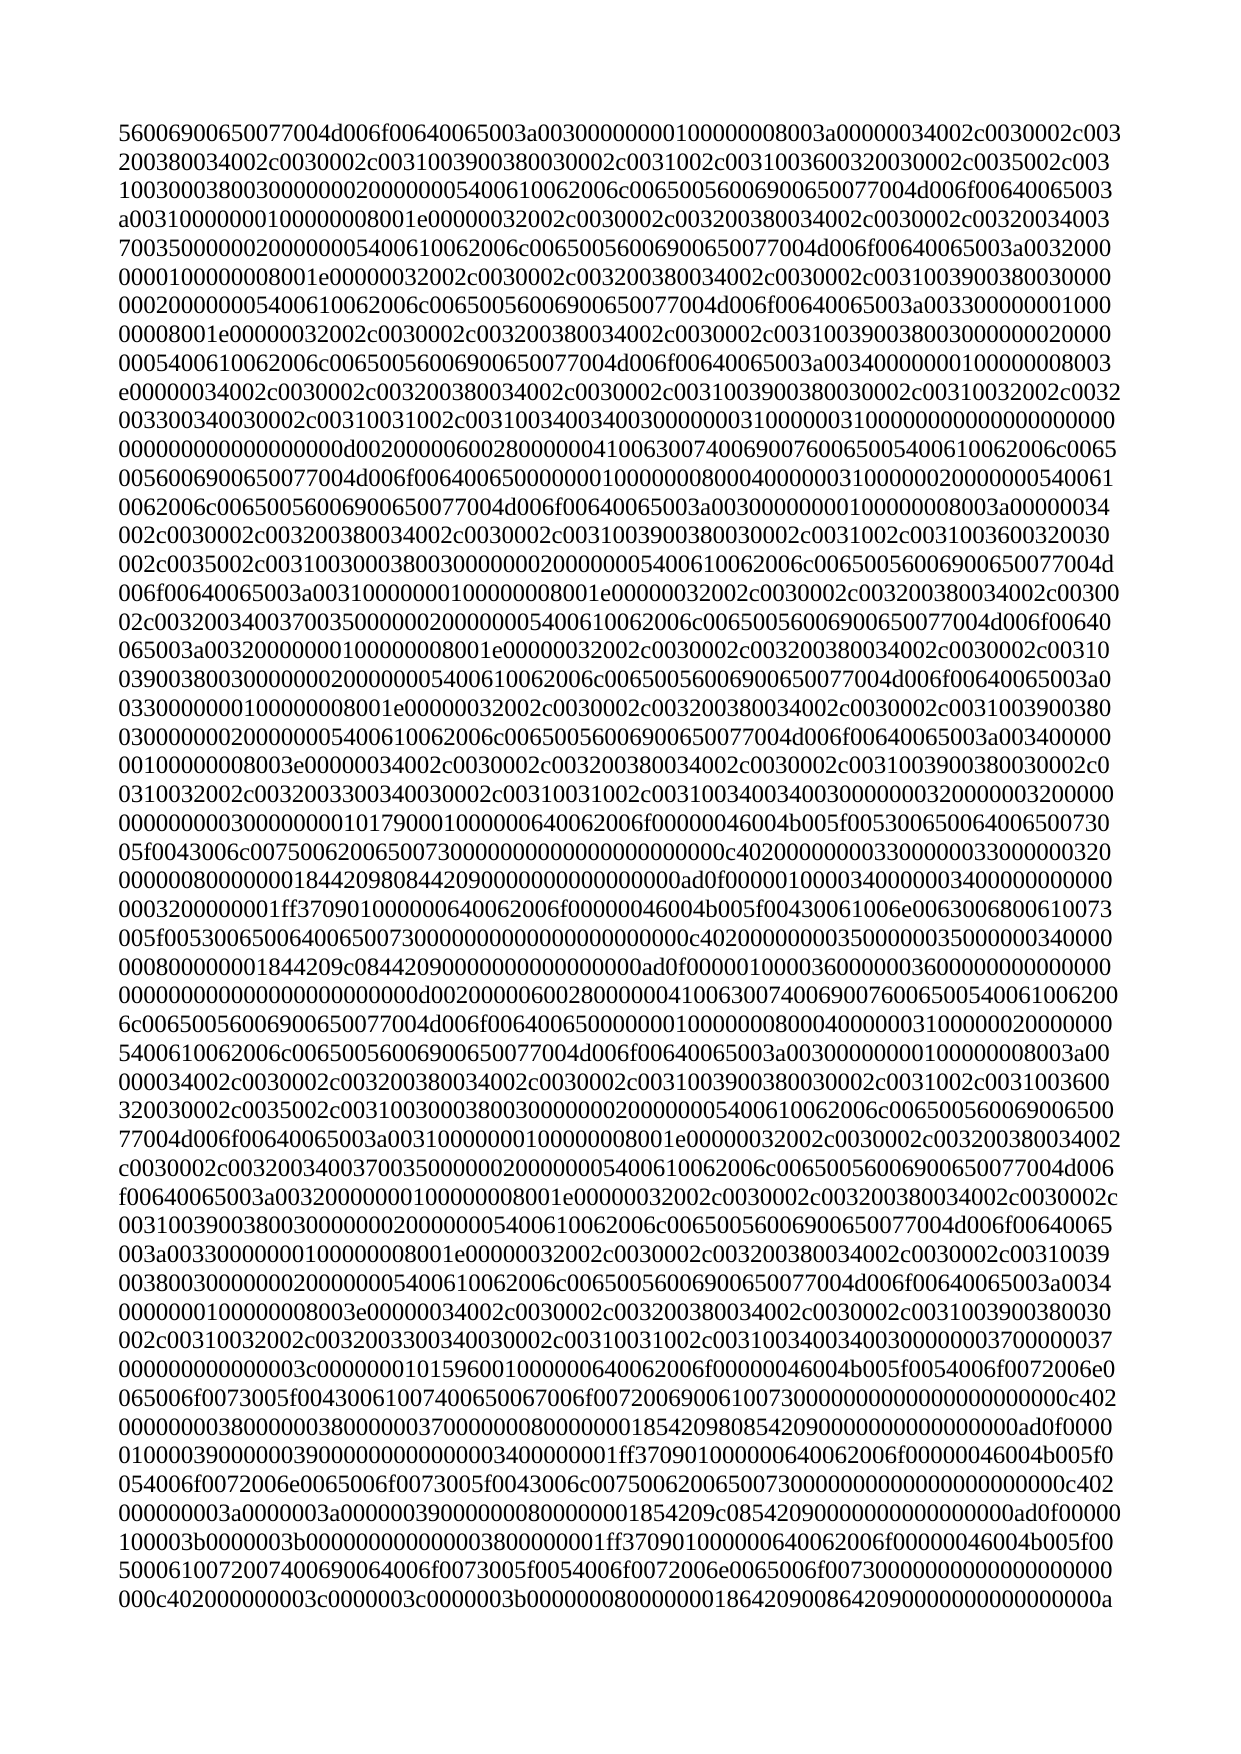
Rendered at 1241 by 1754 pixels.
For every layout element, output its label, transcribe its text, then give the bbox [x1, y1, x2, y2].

text 56006900650077004d006f00640065003a00300000000100000008003a00000034002c0030002c003200380034002c0030002c0031003900380030002c0031002c0031003600320030002c0035002c0031003000380030000000200000005400610062006c00650056006900650077004d006f00640065003a00310000000100000008001e00000032002c0030002c003200380034002c0030002c0032003400370035000000200000005400610062006c00650056006900650077004d006f00640065003a00320000000100000008001e00000032002c0030002c003200380034002c0030002c0031003900380030000000200000005400610062006c00650056006900650077004d006f00640065003a00330000000100000008001e00000032002c0030002c003200380034002c0030002c0031003900380030000000200000005400610062006c00650056006900650077004d006f00640065003a00340000000100000008003e00000034002c0030002c003200380034002c0030002c0031003900380030002c00310032002c0032003300340030002c00310031002c0031003400340030000000310000003100000000000000000000000000000000000000d00200000600280000004100630074006900760065005400610062006c00650056006900650077004d006f006400650000000100000008000400000031000000200000005400610062006c00650056006900650077004d006f00640065003a00300000000100000008003a00000034002c0030002c003200380034002c0030002c0031003900380030002c0031002c0031003600320030002c0035002c0031003000380030000000200000005400610062006c00650056006900650077004d006f00640065003a00310000000100000008001e00000032002c0030002c003200380034002c0030002c0032003400370035000000200000005400610062006c00650056006900650077004d006f00640065003a00320000000100000008001e00000032002c0030002c003200380034002c0030002c0031003900380030000000200000005400610062006c00650056006900650077004d006f00640065003a00330000000100000008001e00000032002c0030002c003200380034002c0030002c0031003900380030000000200000005400610062006c00650056006900650077004d006f00640065003a00340000000100000008003e00000034002c0030002c003200380034002c0030002c0031003900380030002c00310032002c0032003300340030002c00310031002c0031003400340030000000320000003200000000000000300000000101790001000000640062006f00000046004b005f00530065006400650073005f0043006c00750062006500730000000000000000000000c402000000003300000033000000320000000800000001844209808442090000000000000000ad0f00000100003400000034000000000000003200000001ff370901000000640062006f00000046004b005f00430061006e0063006800610073005f005300650064006500730000000000000000000000c402000000003500000035000000340000000800000001844209c08442090000000000000000ad0f0000010000360000003600000000000000000000000000000000000000d00200000600280000004100630074006900760065005400610062006c00650056006900650077004d006f006400650000000100000008000400000031000000200000005400610062006c00650056006900650077004d006f00640065003a00300000000100000008003a00000034002c0030002c003200380034002c0030002c0031003900380030002c0031002c0031003600320030002c0035002c0031003000380030000000200000005400610062006c00650056006900650077004d006f00640065003a00310000000100000008001e00000032002c0030002c003200380034002c0030002c0032003400370035000000200000005400610062006c00650056006900650077004d006f00640065003a00320000000100000008001e00000032002c0030002c003200380034002c0030002c0031003900380030000000200000005400610062006c00650056006900650077004d006f00640065003a00330000000100000008001e00000032002c0030002c003200380034002c0030002c0031003900380030000000200000005400610062006c00650056006900650077004d006f00640065003a00340000000100000008003e00000034002c0030002c003200380034002c0030002c0031003900380030002c00310032002c0032003300340030002c00310031002c00310034003400300000003700000037000000000000003c0000000101596001000000640062006f00000046004b005f0054006f0072006e0065006f0073005f00430061007400650067006f00720069006100730000000000000000000000c402000000003800000038000000370000000800000001854209808542090000000000000000ad0f00000100003900000039000000000000003400000001ff370901000000640062006f00000046004b005f0054006f0072006e0065006f0073005f0043006c00750062006500730000000000000000000000c402000000003a0000003a000000390000000800000001854209c08542090000000000000000ad0f00000100003b0000003b000000000000003800000001ff370901000000640062006f00000046004b005f005000610072007400690064006f0073005f0054006f0072006e0065006f00730000000000000000000000c402000000003c0000003c0000003b0000000800000001864209008642090000000000000000a [118, 118, 1122, 1613]
